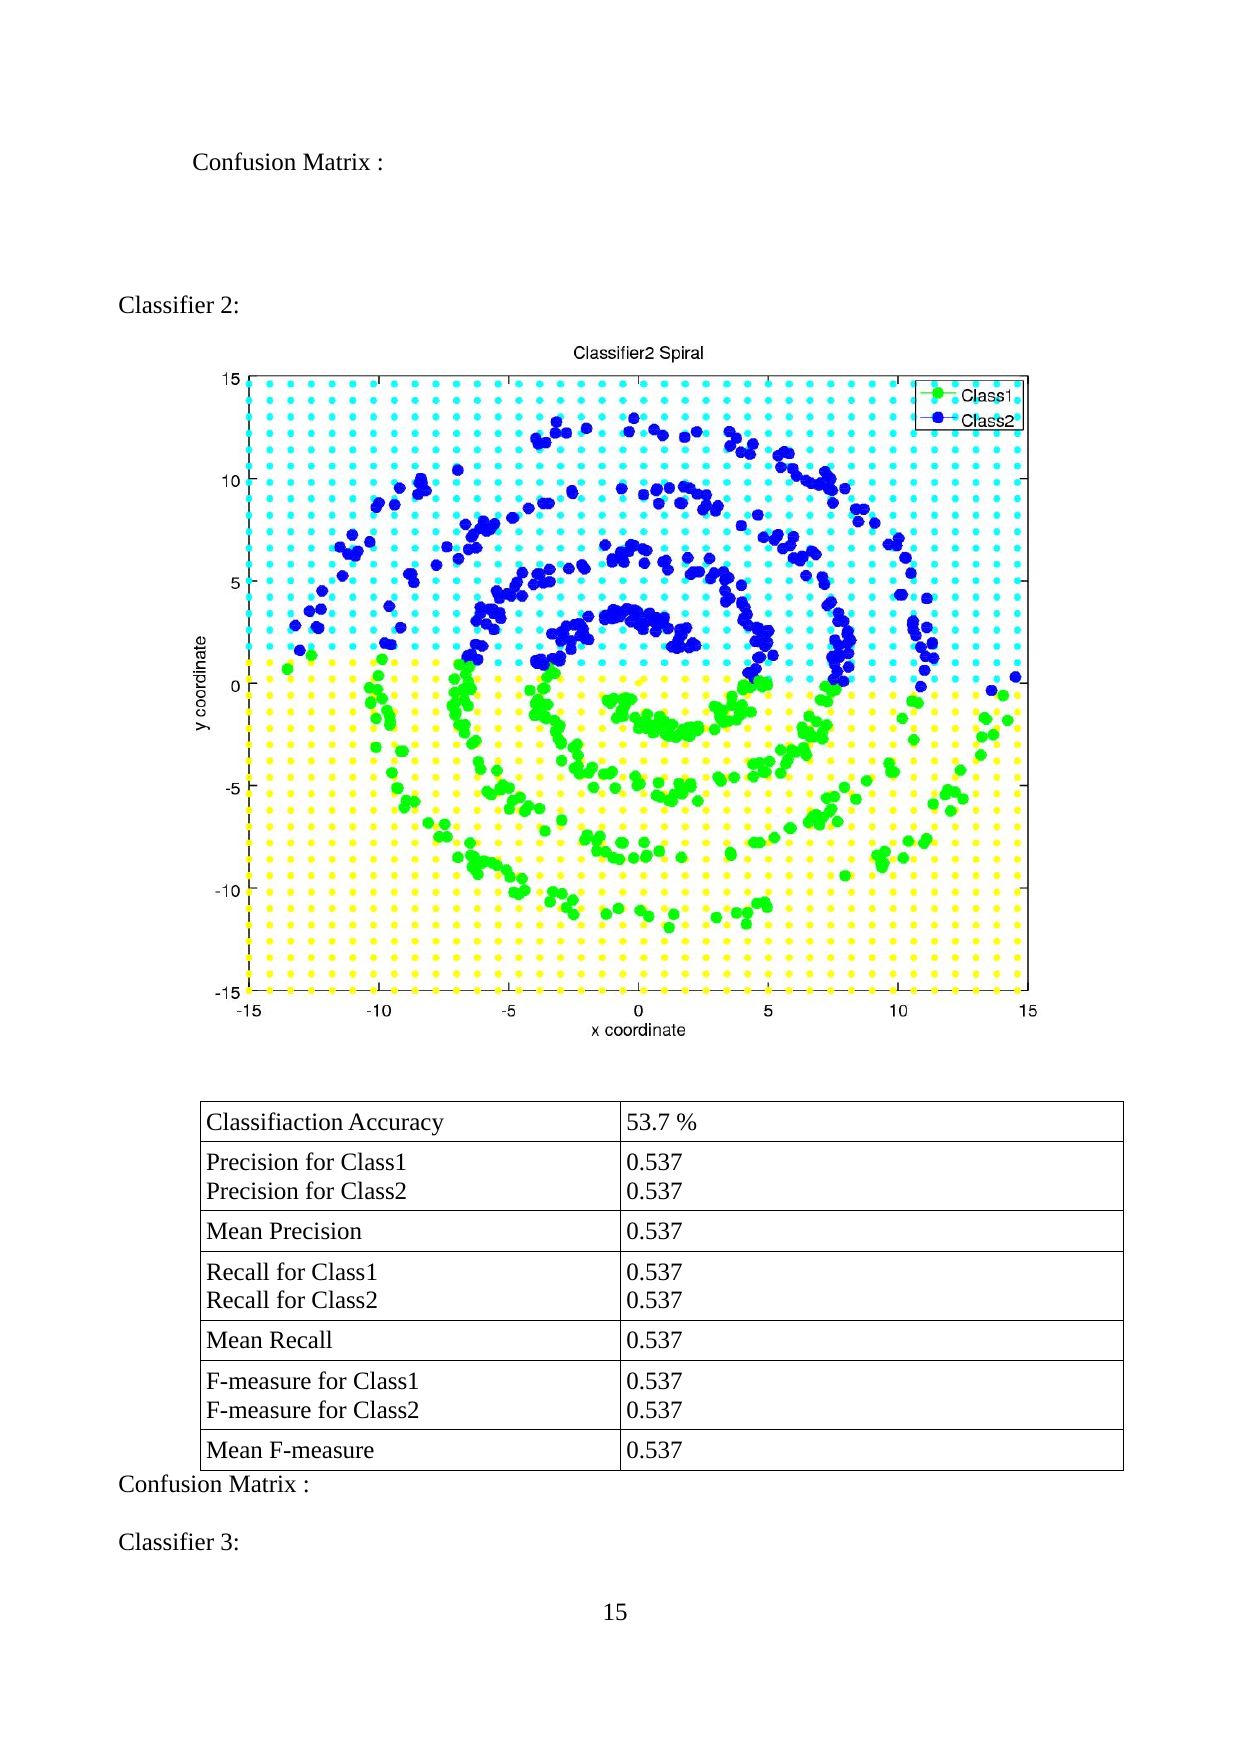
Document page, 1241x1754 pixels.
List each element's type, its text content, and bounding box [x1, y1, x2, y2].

text Confusion Matrix : [118, 1469, 1122, 1498]
text Classifier 2: [118, 291, 1122, 319]
table_cell Precision for Class1 Precision for Class2 [201, 1142, 620, 1210]
table_cell Mean F-measure [201, 1430, 620, 1469]
text Classifier 3: [118, 1527, 1122, 1556]
table_cell Mean Recall [201, 1321, 620, 1360]
table_cell 0.537 [621, 1211, 1123, 1251]
table_cell 0.537 0.537 [621, 1142, 1123, 1210]
table_header 53.7 % [621, 1102, 1123, 1141]
table_cell Recall for Class1 Recall for Class2 [201, 1252, 620, 1320]
table_cell F-measure for Class1 F-measure for Class2 [201, 1361, 620, 1429]
table_cell Mean Precision [201, 1211, 620, 1251]
table_cell 0.537 0.537 [621, 1252, 1123, 1320]
picture [118, 319, 1123, 1073]
table_cell 0.537 [621, 1321, 1123, 1360]
table_cell 0.537 [621, 1430, 1123, 1469]
table_cell 0.537 0.537 [621, 1361, 1123, 1429]
text Confusion Matrix : [118, 147, 1122, 176]
table_header Classifiaction Accuracy [201, 1102, 620, 1141]
